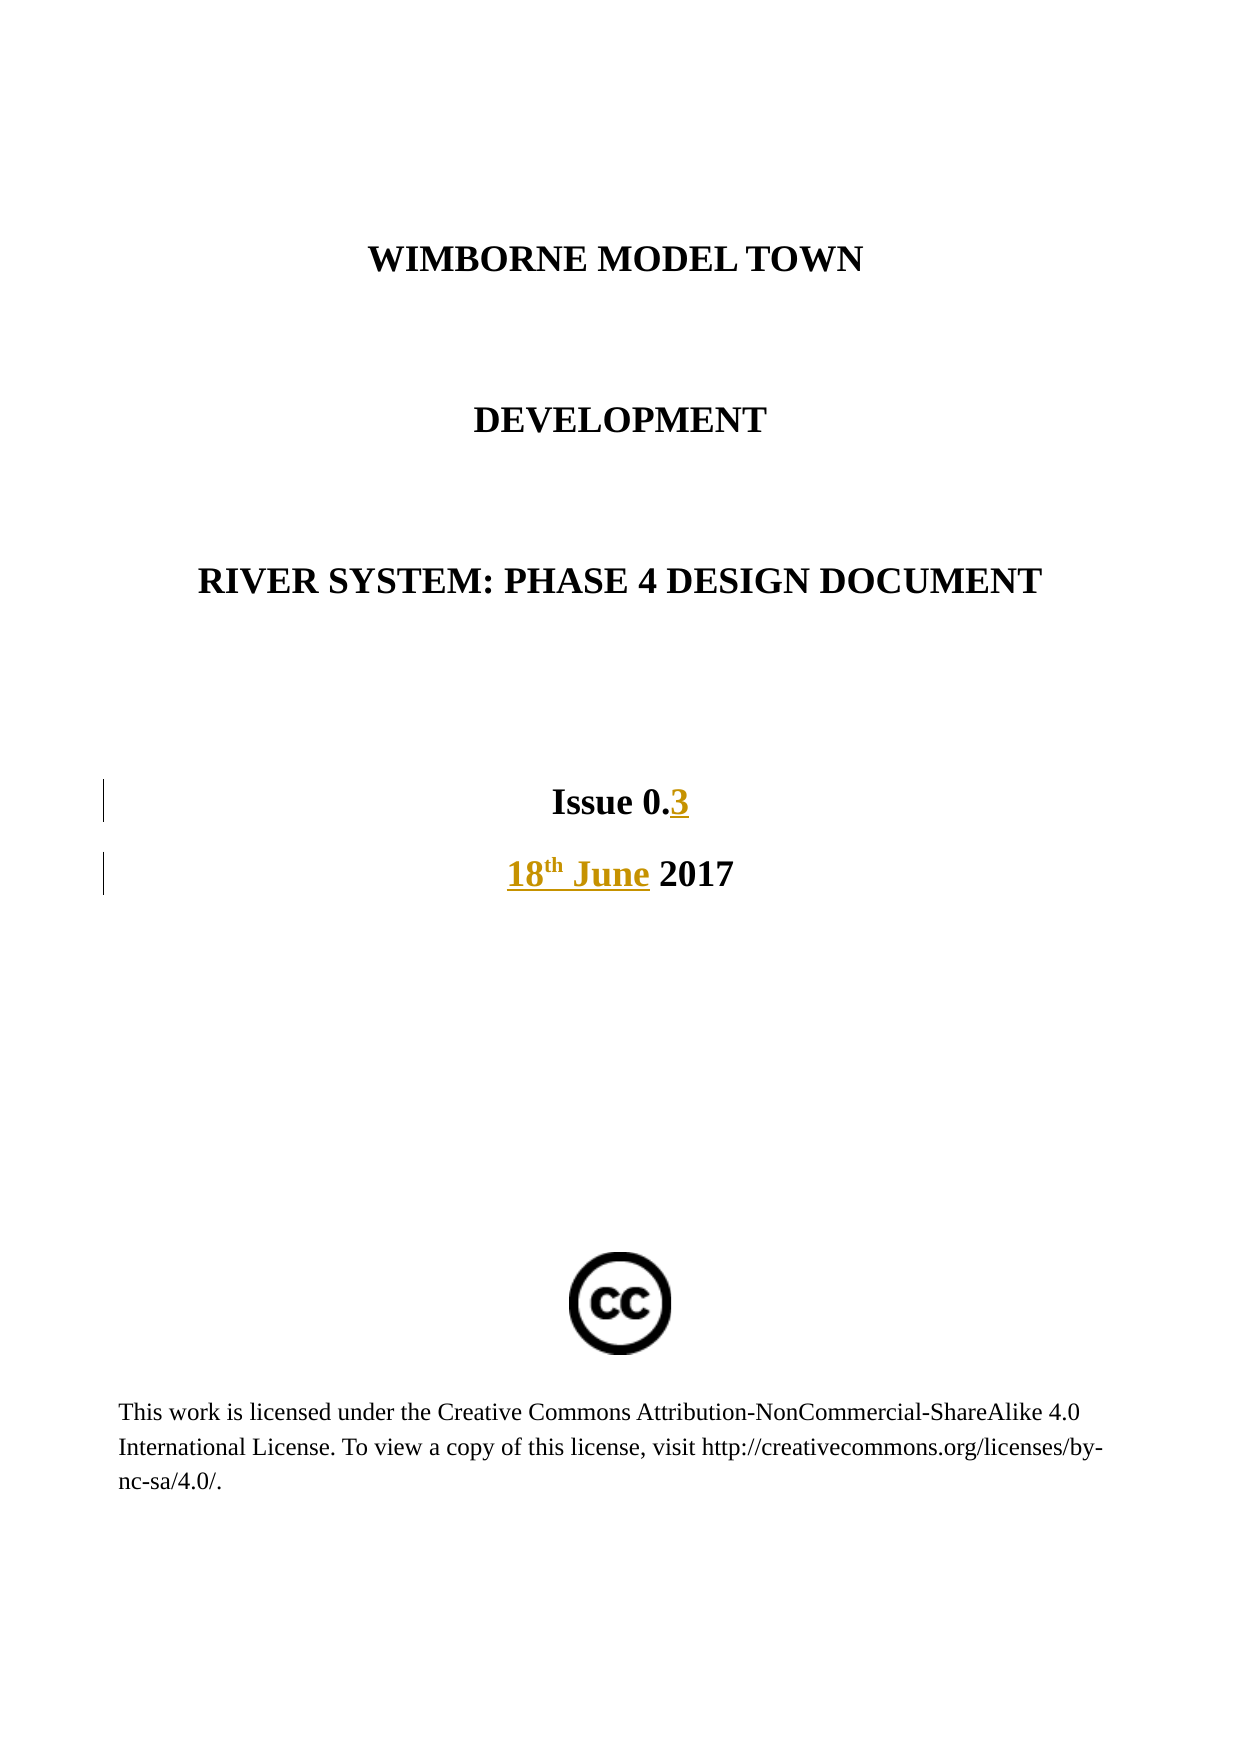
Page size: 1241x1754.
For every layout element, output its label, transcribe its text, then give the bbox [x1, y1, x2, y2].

text This work is licensed under the Creative Commons Attribution-NonCommercial-ShareAlike 4.0 International License. To view a copy of this license, visit http://creativecommons.org/licenses/by-nc-sa/4.0/. [118, 1397, 1122, 1495]
text DEVELOPMENT [118, 397, 1122, 441]
text Issue 0.3 [118, 779, 1122, 822]
picture [569, 1252, 672, 1355]
text WIMBORNE MODEL TOWN [118, 236, 1122, 279]
text 18th June 2017 [118, 852, 1122, 895]
text RIVER SYSTEM: PHASE 4 DESIGN DOCUMENT [118, 559, 1122, 602]
